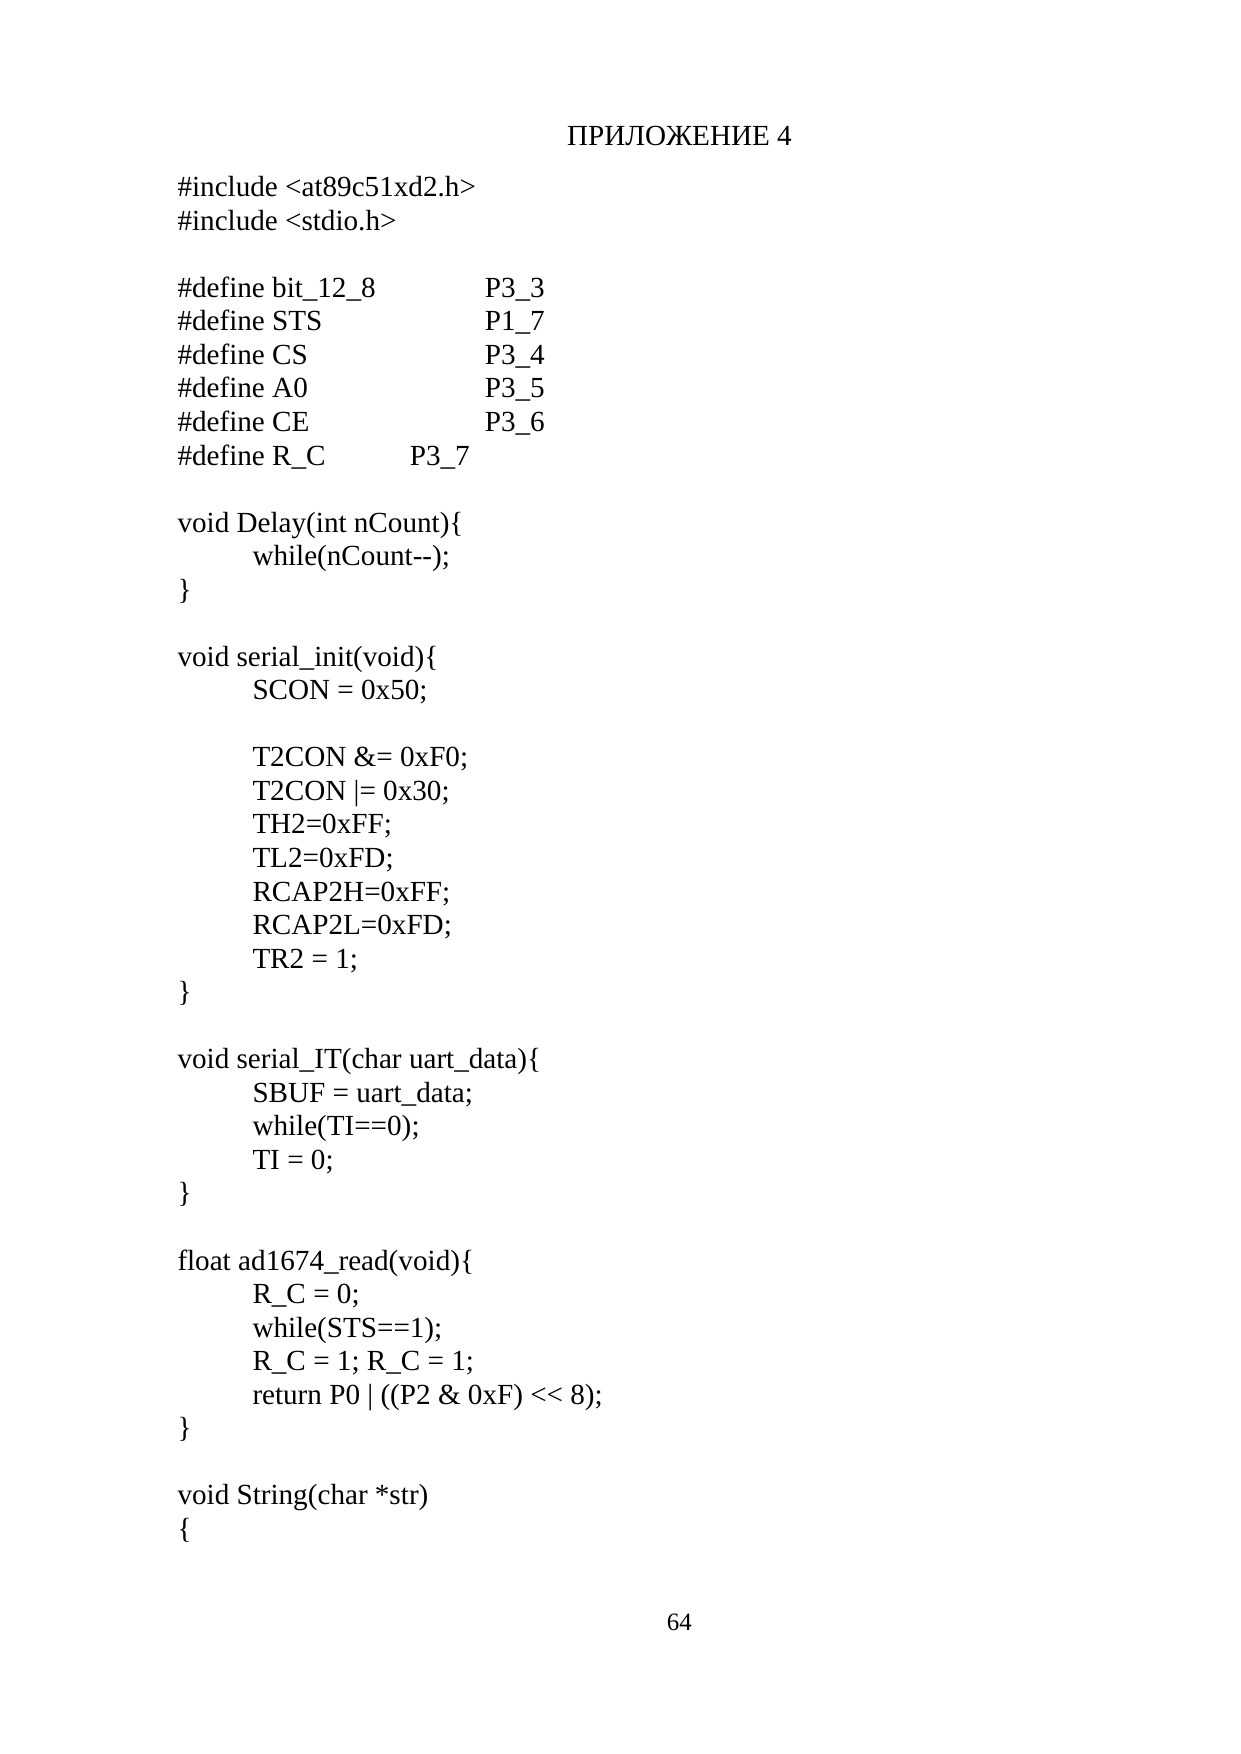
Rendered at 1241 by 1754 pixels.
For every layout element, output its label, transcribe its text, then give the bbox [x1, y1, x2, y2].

text TH2=0xFF; [177, 807, 1181, 840]
text while(TI==0); [177, 1108, 1181, 1142]
text #define R_C P3_7 [177, 438, 1181, 471]
text } [177, 1176, 1181, 1209]
text #include <at89c51xd2.h> [177, 169, 1181, 203]
text { [177, 1511, 1181, 1544]
text void serial_IT(char uart_data){ [177, 1041, 1181, 1075]
text RCAP2H=0xFF; [177, 874, 1181, 907]
text RCAP2L=0xFD; [177, 907, 1181, 941]
text return P0 | ((P2 & 0xF) << 8); [177, 1377, 1181, 1410]
text SCON = 0x50; [177, 672, 1181, 706]
text #define STS P1_7 [177, 303, 1181, 337]
text void Delay(int nCount){ [177, 505, 1181, 538]
text T2CON |= 0x30; [177, 773, 1181, 807]
text R_C = 1; R_C = 1; [177, 1343, 1181, 1377]
text SBUF = uart_data; [177, 1075, 1181, 1108]
text TL2=0xFD; [177, 840, 1181, 874]
text void serial_init(void){ [177, 639, 1181, 672]
text } [177, 974, 1181, 1008]
text TR2 = 1; [177, 941, 1181, 974]
text T2CON &= 0xF0; [177, 739, 1181, 773]
text while(STS==1); [177, 1310, 1181, 1343]
text #include <stdio.h> [177, 203, 1181, 236]
text #define CE P3_6 [177, 404, 1181, 438]
text TI = 0; [177, 1142, 1181, 1176]
text while(nCount--); [177, 538, 1181, 572]
text R_C = 0; [177, 1276, 1181, 1310]
text #define CS P3_4 [177, 337, 1181, 371]
text } [177, 572, 1181, 605]
text float ad1674_read(void){ [177, 1243, 1181, 1276]
text void String(char *str) [177, 1477, 1181, 1511]
text #define bit_12_8 P3_3 [177, 270, 1181, 303]
text } [177, 1410, 1181, 1444]
text #define A0 P3_5 [177, 371, 1181, 404]
subtitle ПРИЛОЖЕНИЕ 4 [177, 118, 1181, 152]
